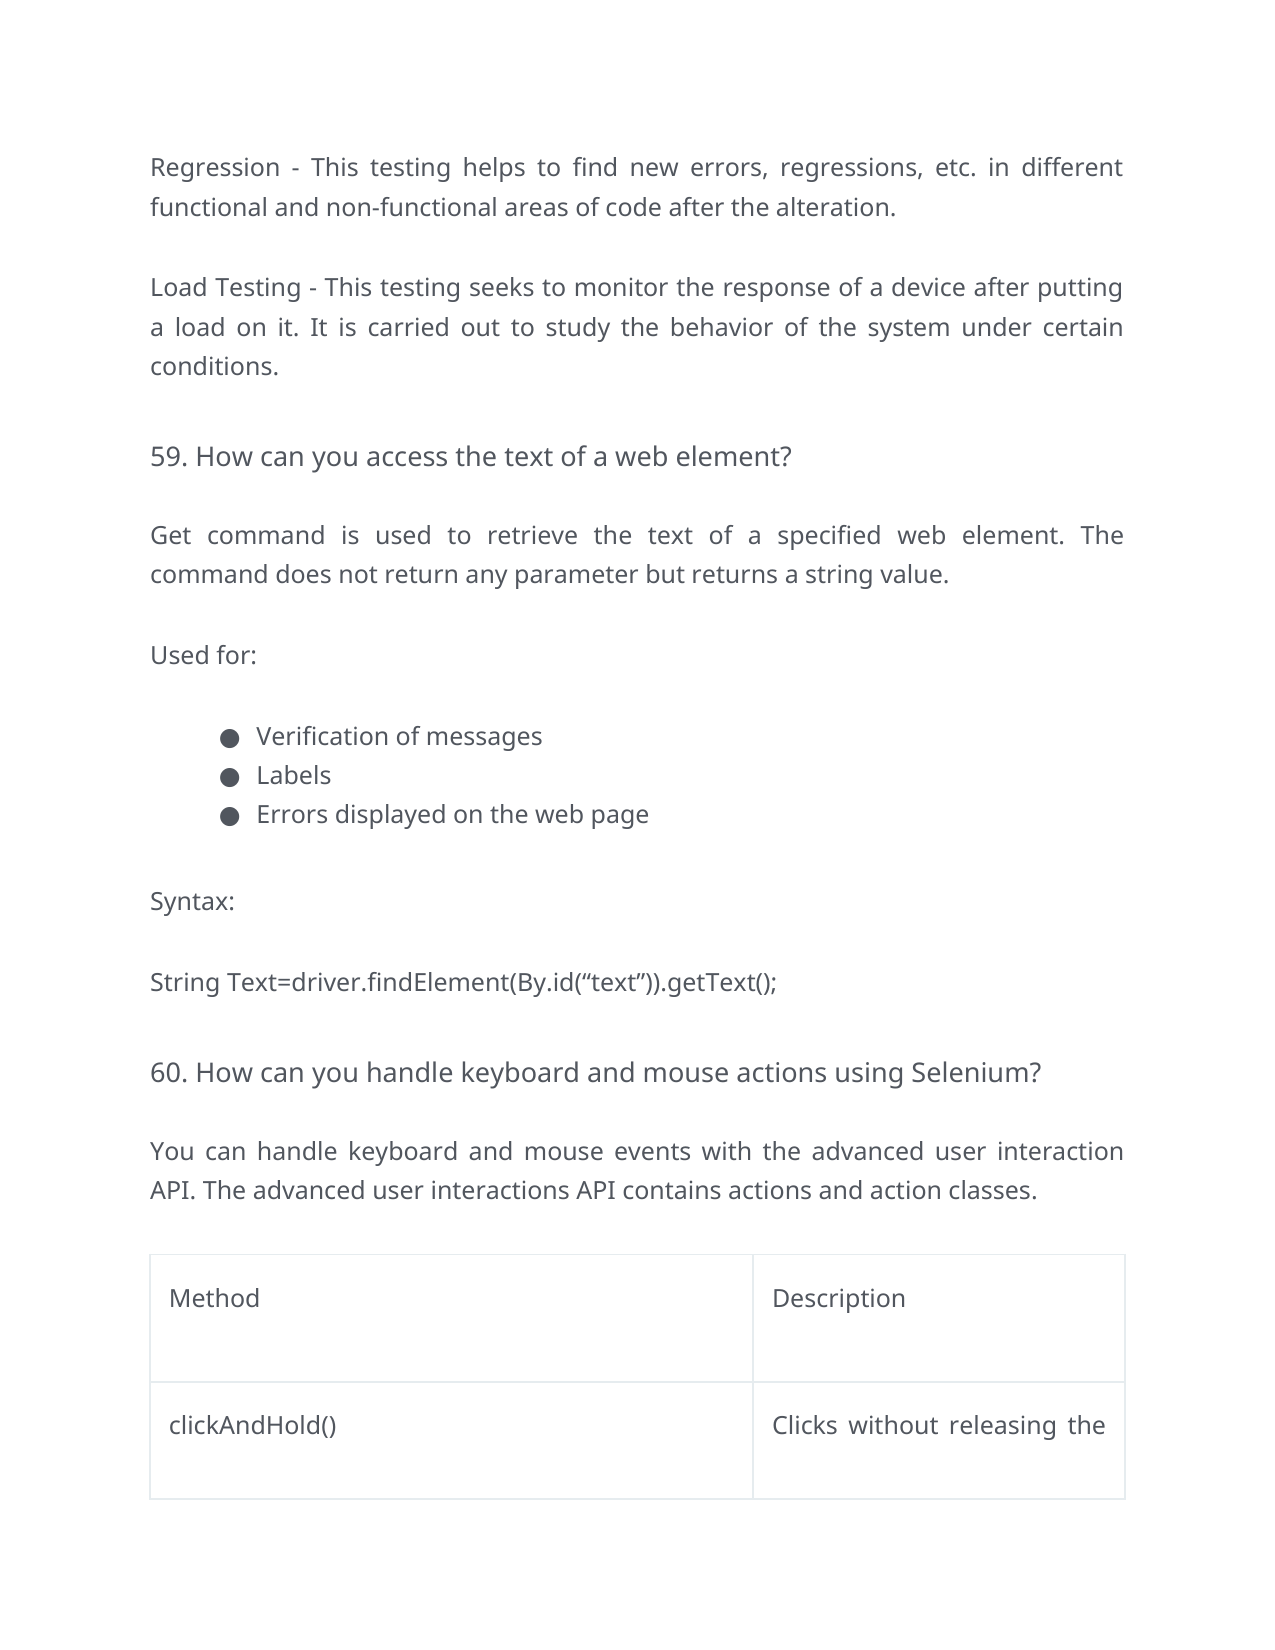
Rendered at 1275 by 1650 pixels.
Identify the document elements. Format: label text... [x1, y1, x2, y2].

text Syntax: [150, 884, 1125, 918]
table_header Description [754, 1255, 1124, 1381]
list Labels [219, 757, 1125, 791]
subtitle 59. How can you access the text of a web element? [150, 437, 1125, 474]
text Load Testing - This testing seeks to monitor the response of a device after putting a load on it. It is carried out to study the behavior of the system under certain conditions. [150, 270, 1125, 382]
table_header Method [151, 1255, 752, 1381]
text Regression - This testing helps to find new errors, regressions, etc. in different functional and non-functional areas of code after the alteration. [150, 150, 1125, 223]
list Errors displayed on the web page [219, 797, 1125, 831]
text Get command is used to retrieve the text of a specified web element. The command does not return any parameter but returns a string value. [150, 517, 1125, 591]
text Used for: [150, 637, 1125, 671]
list Verification of messages [219, 718, 1125, 752]
table_cell clickAndHold() [151, 1383, 752, 1498]
text String Text=driver.findElement(By.id(“text”)).getText(); [150, 964, 1125, 998]
subtitle 60. How can you handle keyboard and mouse actions using Selenium? [150, 1054, 1125, 1091]
text You can handle keyboard and mouse events with the advanced user interaction API. The advanced user interactions API contains actions and action classes. [150, 1133, 1125, 1207]
table_cell Clicks without releasing the [754, 1383, 1124, 1498]
